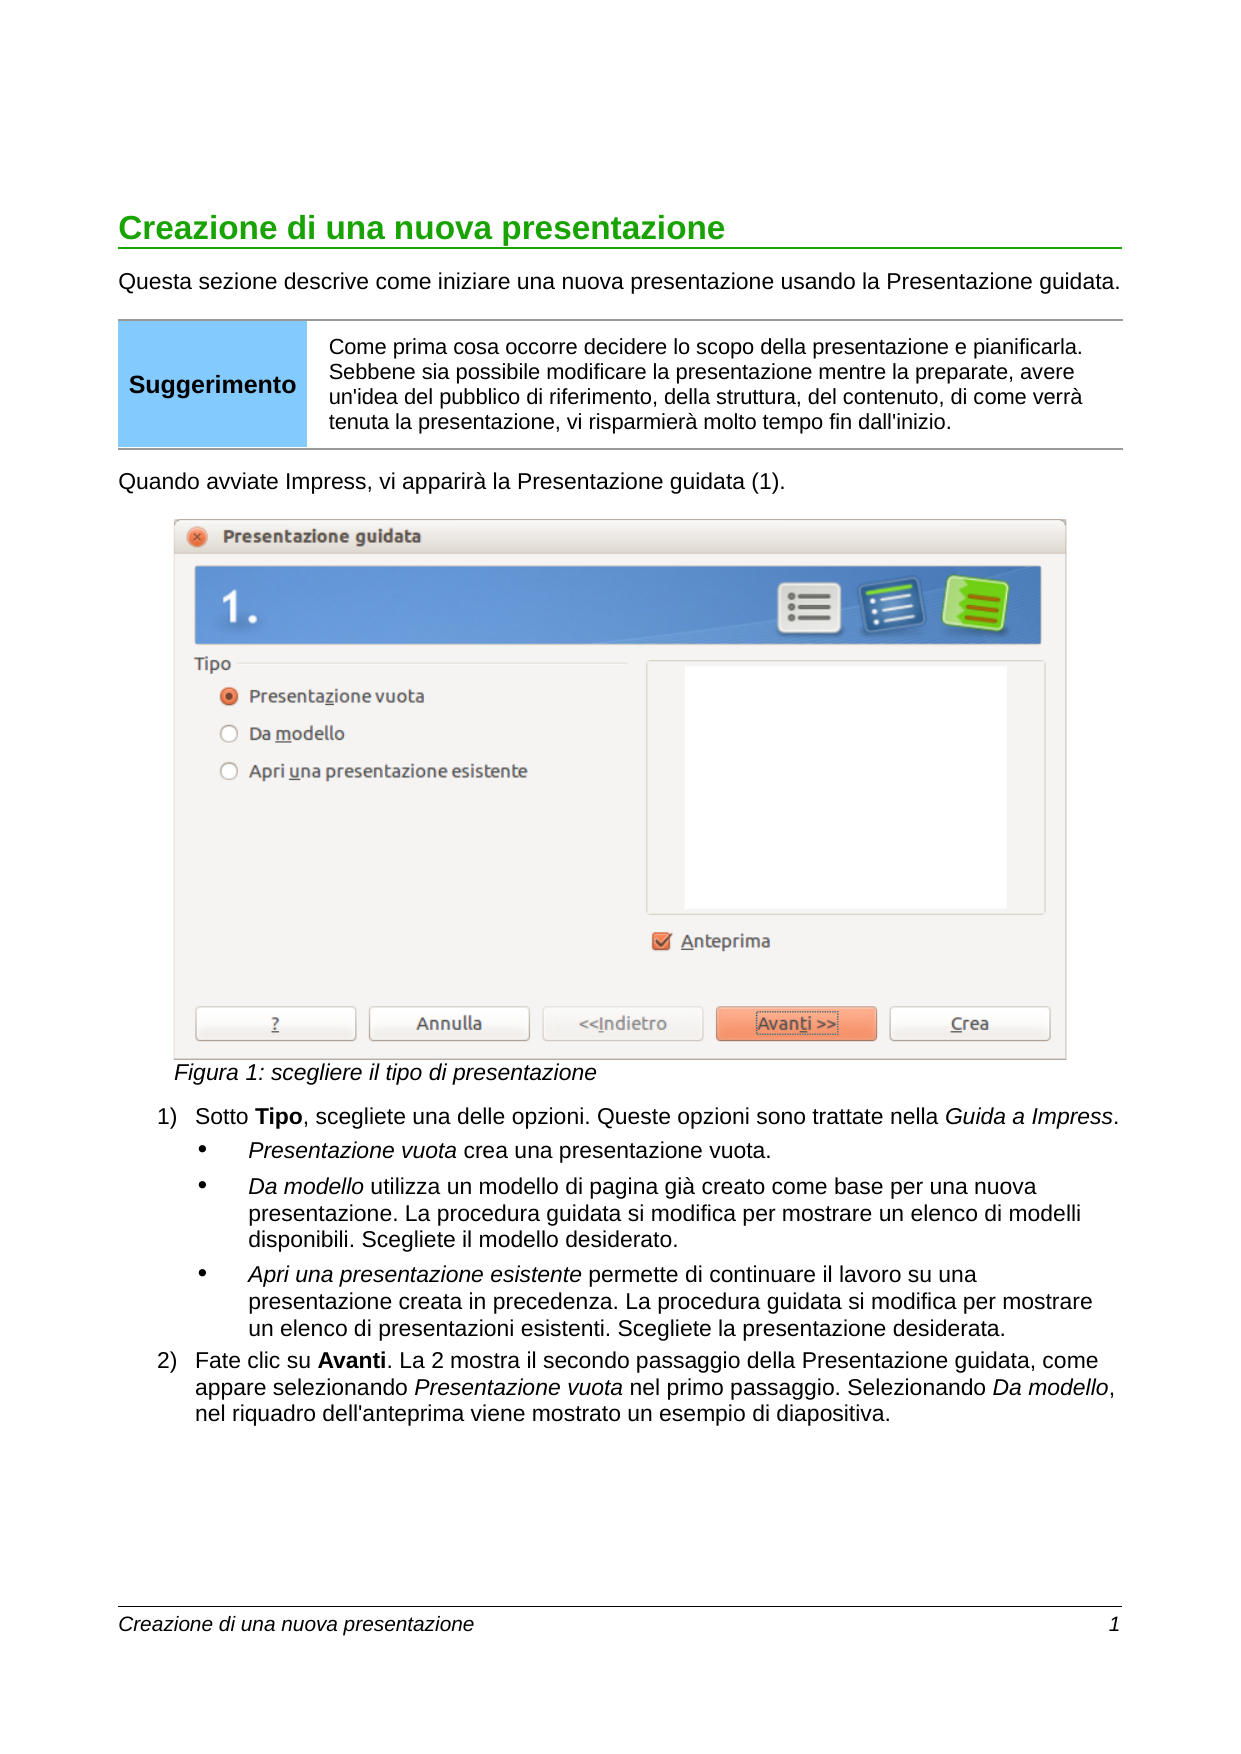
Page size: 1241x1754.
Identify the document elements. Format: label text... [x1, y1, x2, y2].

list Apri una presentazione esistente permette di continuare il lavoro su una presentazione creata in precedenza. La procedura guidata si modifica per mostrare un elenco di presentazioni esistenti. Scegliete la presentazione desiderata. [195, 1259, 1122, 1341]
list Da modello utilizza un modello di pagina già creato come base per una nuova presentazione. La procedura guidata si modifica per mostrare un elenco di modelli disponibili. Scegliete il modello desiderato. [195, 1171, 1122, 1253]
table_header Come prima cosa occorre decidere lo scopo della presentazione e pianificarla. Sebbene sia possibile modificare la presentazione mentre la preparate, avere un'idea del pubblico di riferimento, della struttura, del contenuto, di come verrà tenuta la presentazione, vi risparmierà molto tempo fin dall'inizio. [307, 321, 1123, 447]
text Quando avviate Impress, vi apparirà la Presentazione guidata (1). [118, 468, 1122, 495]
table_header Suggerimento [118, 321, 307, 447]
list Fate clic su Avanti. La 2 mostra il secondo passaggio della Presentazione guidata, come appare selezionando Presentazione vuota nel primo passaggio. Selezionando Da modello, nel riquadro dell'anteprima viene mostrato un esempio di diapositiva. [177, 1347, 1122, 1426]
list Sotto Tipo, scegliete una delle opzioni. Queste opzioni sono trattate nella Guida a Impress. [177, 1103, 1122, 1129]
list Presentazione vuota crea una presentazione vuota. [195, 1136, 1122, 1165]
subtitle Creazione di una nuova presentazione [118, 208, 1122, 247]
picture [173, 519, 1067, 1060]
text Figura 1: scegliere il tipo di presentazione [174, 1060, 1066, 1086]
text Questa sezione descrive come iniziare una nuova presentazione usando la Presentazione guidata. [118, 268, 1122, 294]
